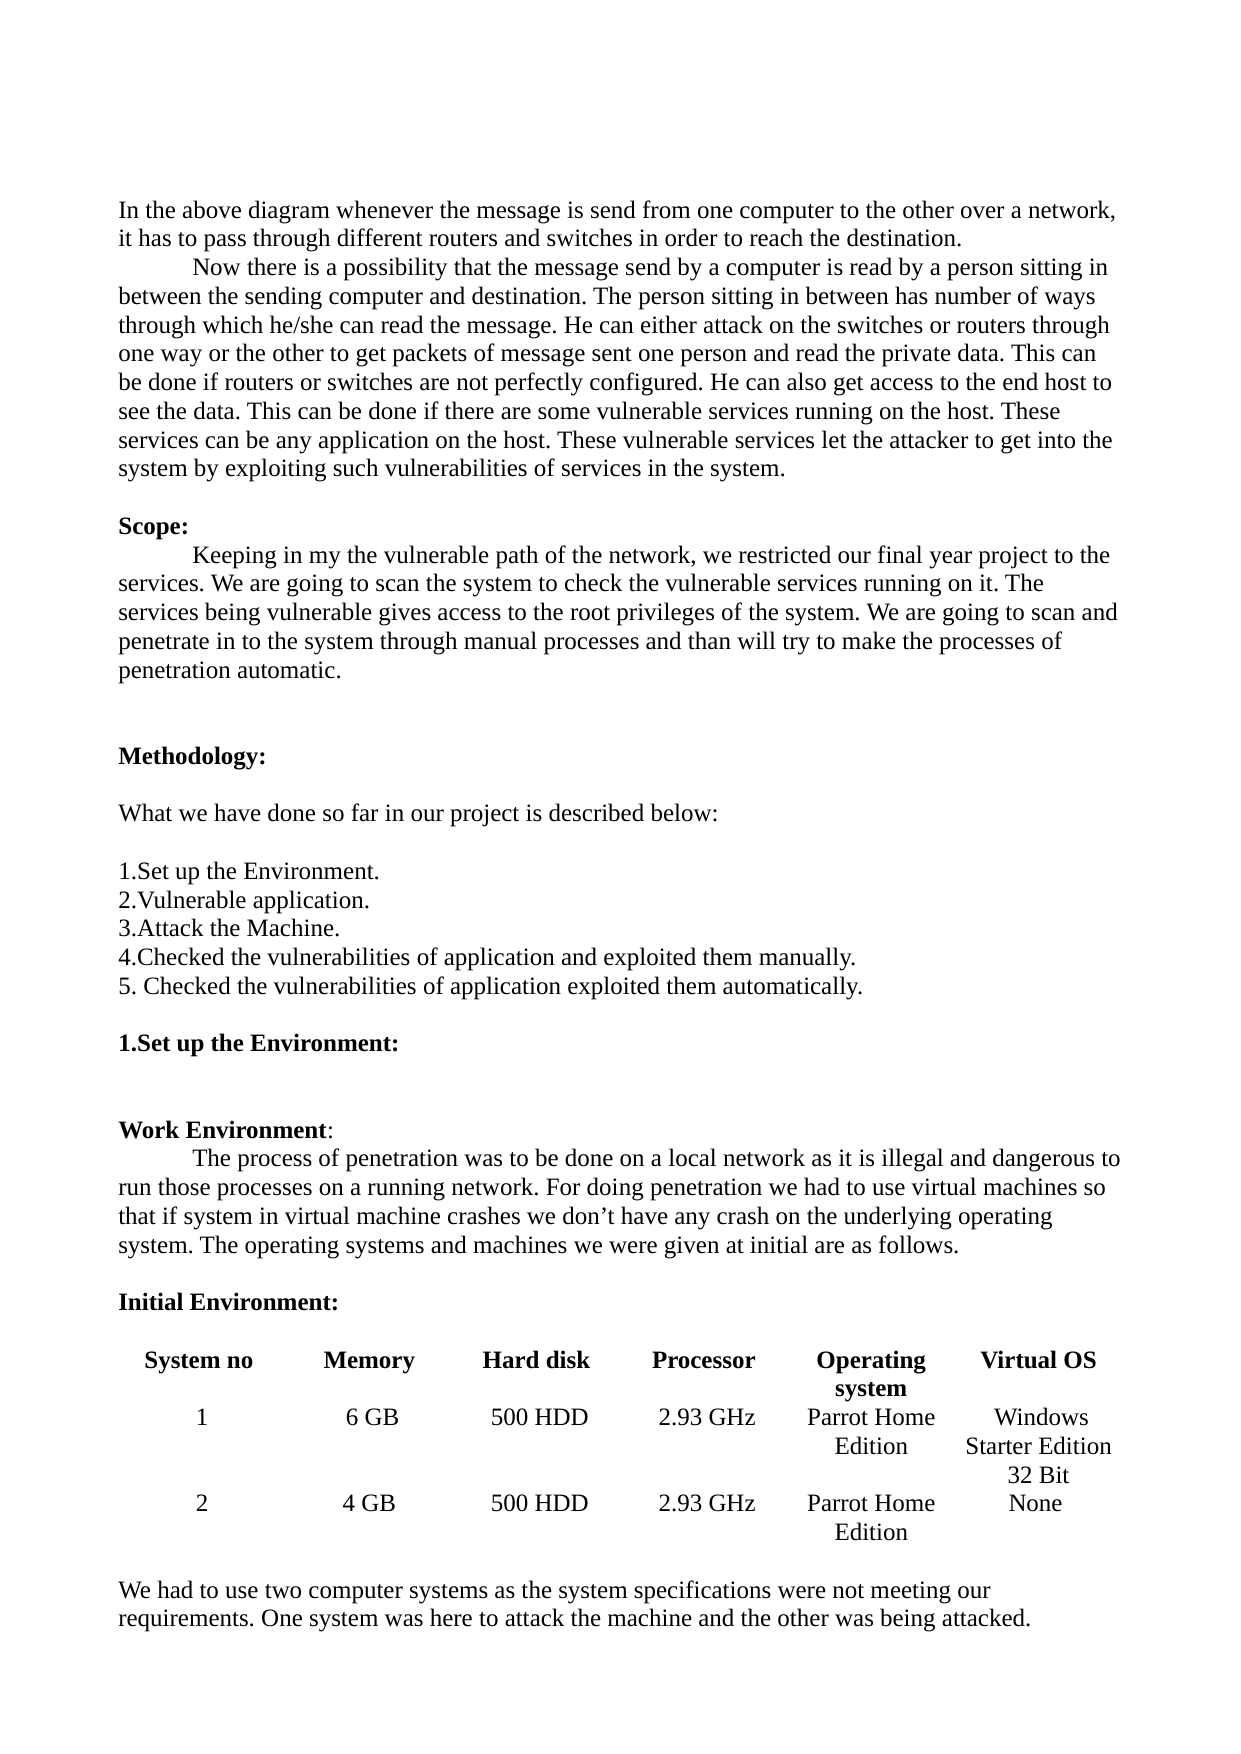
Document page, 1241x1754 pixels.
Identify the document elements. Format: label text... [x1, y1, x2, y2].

table_cell 1 [118, 1402, 285, 1488]
text Scope: [118, 511, 1122, 540]
text In the above diagram whenever the message is send from one computer to the other over a network, it has to pass through different routers and switches in order to reach the destination. [118, 195, 1122, 252]
table_cell 2.93 GHz [620, 1489, 787, 1546]
table_cell Parrot Home Edition [788, 1402, 955, 1488]
text 4.Checked the vulnerabilities of application and exploited them manually. [118, 942, 1122, 971]
table_header Hard disk [453, 1345, 620, 1402]
table_cell 2.93 GHz [620, 1402, 787, 1488]
table_cell Parrot Home Edition [788, 1489, 955, 1546]
text 1.Set up the Environment. [118, 856, 1122, 885]
table_cell 6 GB [285, 1402, 453, 1488]
text 2.Vulnerable application. [118, 885, 1122, 913]
text 3.Attack the Machine. [118, 913, 1122, 942]
table_cell 4 GB [285, 1489, 453, 1546]
table_cell 500 HDD [453, 1489, 620, 1546]
table_cell None [955, 1489, 1122, 1546]
text Methodology: [118, 741, 1122, 770]
table_cell Windows Starter Edition 32 Bit [955, 1402, 1122, 1488]
table_header Operating system [788, 1345, 955, 1402]
table_header Virtual OS [955, 1345, 1122, 1402]
text We had to use two computer systems as the system specifications were not meeting our requirements. One system was here to attack the machine and the other was being attacked. [118, 1575, 1122, 1632]
text Keeping in my the vulnerable path of the network, we restricted our final year project to the services. We are going to scan the system to check the vulnerable services running on it. The services being vulnerable gives access to the root privileges of the system. We are going to scan and penetrate in to the system through manual processes and than will try to make the processes of penetration automatic. [118, 540, 1122, 683]
table_header Processor [620, 1345, 787, 1402]
text 5. Checked the vulnerabilities of application exploited them automatically. [118, 971, 1122, 1000]
text The process of penetration was to be done on a local network as it is illegal and dangerous to run those processes on a running network. For doing penetration we had to use virtual machines so that if system in virtual machine crashes we don’t have any crash on the underlying operating system. The operating systems and machines we were given at initial are as follows. [118, 1143, 1122, 1258]
text Now there is a possibility that the message send by a computer is read by a person sitting in between the sending computer and destination. The person sitting in between has number of ways through which he/she can read the message. He can either attack on the switches or routers through one way or the other to get packets of message sent one person and read the private data. This can be done if routers or switches are not perfectly configured. He can also get access to the end host to see the data. This can be done if there are some vulnerable services running on the host. These services can be any application on the host. These vulnerable services let the attacker to get into the system by exploiting such vulnerabilities of services in the system. [118, 252, 1122, 482]
text Work Environment: [118, 1115, 1122, 1143]
text What we have done so far in our project is described below: [118, 798, 1122, 827]
table_header System no [118, 1345, 285, 1402]
text 1.Set up the Environment: [118, 1028, 1122, 1057]
text Initial Environment: [118, 1287, 1122, 1316]
table_cell 500 HDD [453, 1402, 620, 1488]
table_cell 2 [118, 1489, 285, 1546]
table_header Memory [285, 1345, 453, 1402]
